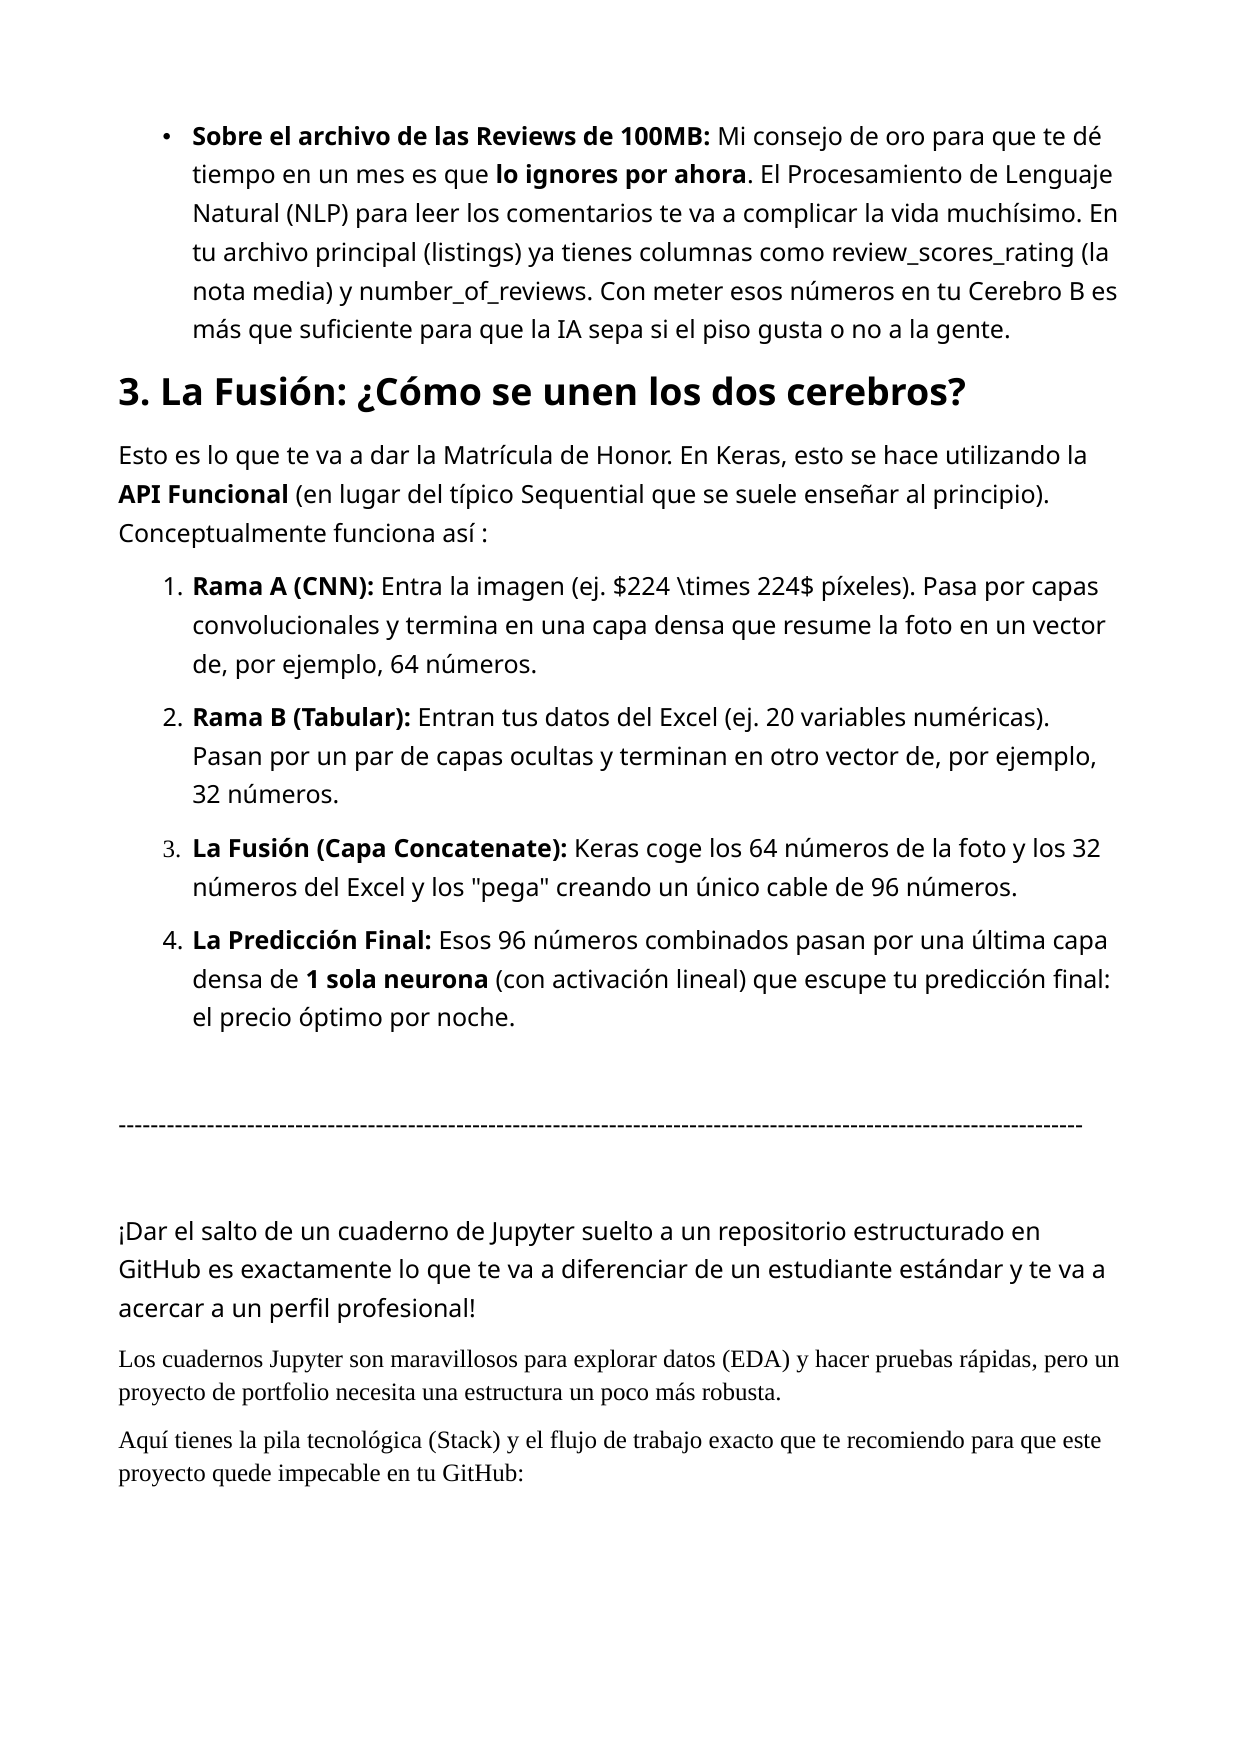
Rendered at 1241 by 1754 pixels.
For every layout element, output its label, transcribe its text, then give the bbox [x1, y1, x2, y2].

list Rama B (Tabular): Entran tus datos del Excel (ej. 20 variables numéricas). Pasan por un par de capas ocultas y terminan en otro vector de, por ejemplo, 32 números. [162, 699, 1122, 811]
subtitle 3. La Fusión: ¿Cómo se unen los dos cerebros? [118, 365, 1122, 416]
text ¡Dar el salto de un cuaderno de Jupyter suelto a un repositorio estructurado en GitHub es exactamente lo que te va a diferenciar de un estudiante estándar y te va a acercar a un perfil profesional! [118, 1213, 1122, 1325]
list Rama A (CNN): Entra la imagen (ej. $224 \times 224$ píxeles). Pasa por capas convolucionales y termina en una capa densa que resume la foto en un vector de, por ejemplo, 64 números. [162, 569, 1122, 680]
list La Predicción Final: Esos 96 números combinados pasan por una última capa densa de 1 sola neurona (con activación lineal) que escupe tu predicción final: el precio óptimo por noche. [162, 922, 1122, 1034]
text ------------------------------------------------------------------------------------------------------------------------ [118, 1107, 1122, 1141]
text Aquí tienes la pila tecnológica (Stack) y el flujo de trabajo exacto que te recomiendo para que este proyecto quede impecable en tu GitHub: [118, 1425, 1122, 1487]
list Sobre el archivo de las Reviews de 100MB: Mi consejo de oro para que te dé tiempo en un mes es que lo ignores por ahora. El Procesamiento de Lenguaje Natural (NLP) para leer los comentarios te va a complicar la vida muchísimo. En tu archivo principal (listings) ya tienes columnas como review_scores_rating (la nota media) y number_of_reviews. Con meter esos números en tu Cerebro B es más que suficiente para que la IA sepa si el piso gusta o no a la gente. [162, 118, 1122, 346]
list La Fusión (Capa Concatenate): Keras coge los 64 números de la foto y los 32 números del Excel y los "pega" creando un único cable de 96 números. [162, 830, 1122, 903]
text Los cuadernos Jupyter son maravillosos para explorar datos (EDA) y hacer pruebas rápidas, pero un proyecto de portfolio necesita una estructura un poco más robusta. [118, 1344, 1122, 1406]
text Esto es lo que te va a dar la Matrícula de Honor. En Keras, esto se hace utilizando la API Funcional (en lugar del típico Sequential que se suele enseñar al principio). Conceptualmente funciona así : [118, 438, 1122, 549]
